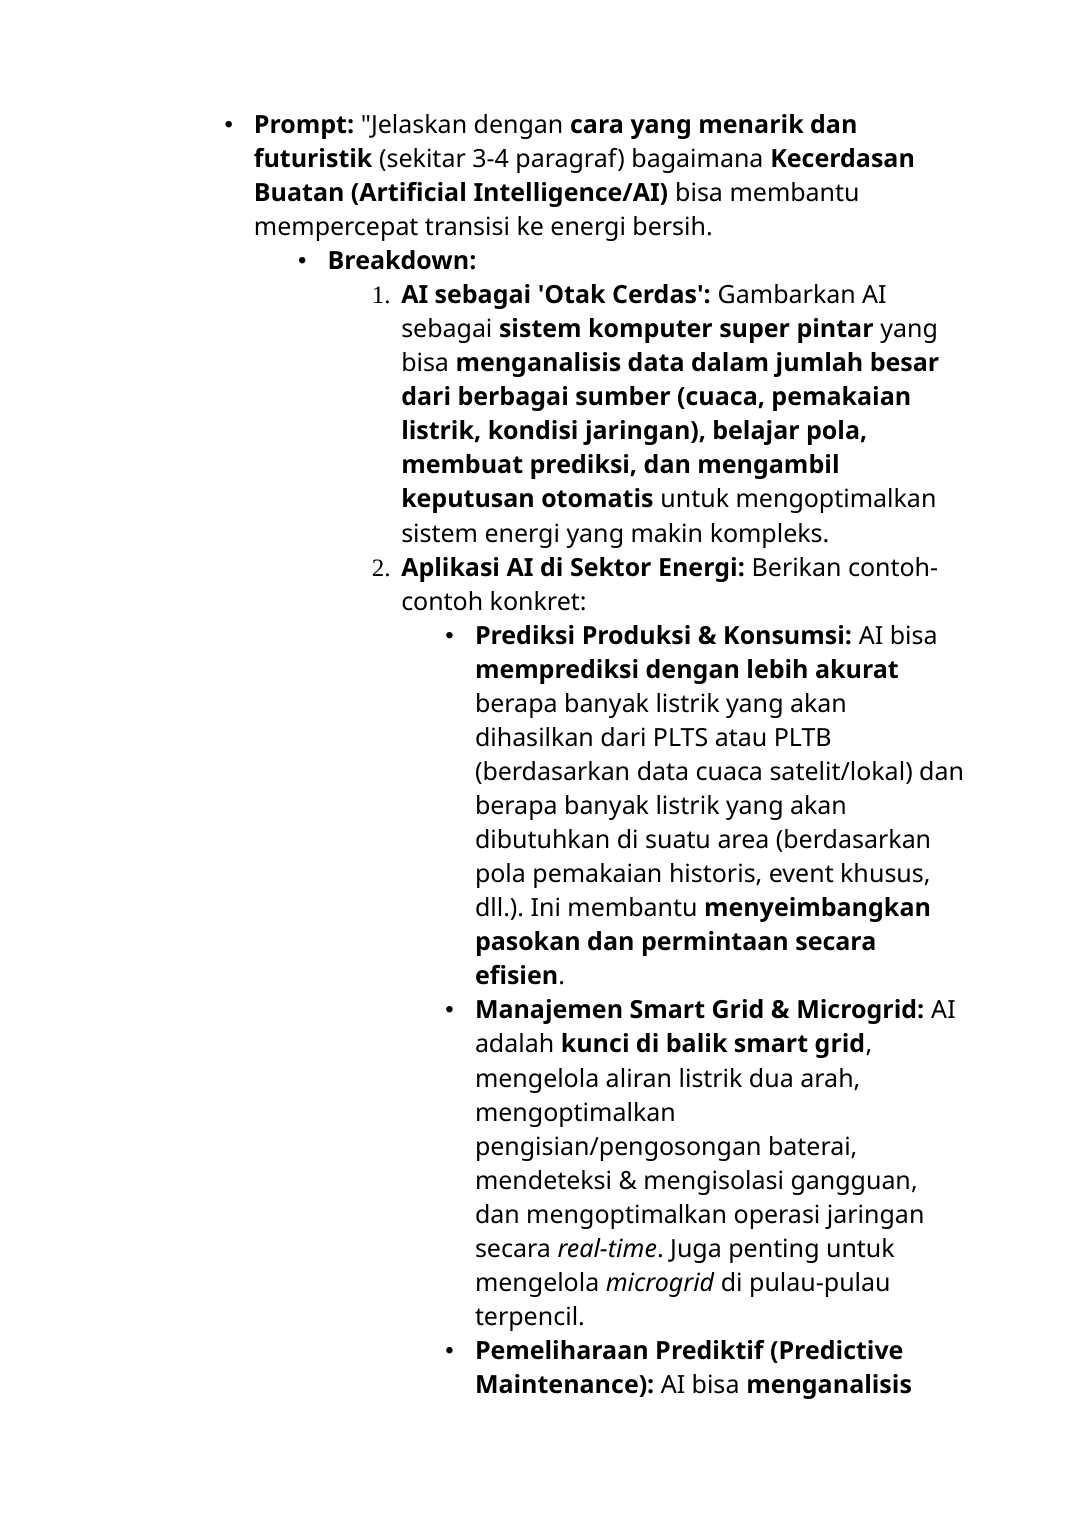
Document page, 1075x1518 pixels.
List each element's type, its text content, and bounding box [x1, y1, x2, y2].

list Prediksi Produksi & Konsumsi: AI bisa memprediksi dengan lebih akurat berapa banyak listrik yang akan dihasilkan dari PLTS atau PLTB (berdasarkan data cuaca satelit/lokal) dan berapa banyak listrik yang akan dibutuhkan di suatu area (berdasarkan pola pemakaian historis, event khusus, dll.). Ini membantu menyeimbangkan pasokan dan permintaan secara efisien. [445, 617, 968, 992]
list AI sebagai 'Otak Cerdas': Gambarkan AI sebagai sistem komputer super pintar yang bisa menganalisis data dalam jumlah besar dari berbagai sumber (cuaca, pemakaian listrik, kondisi jaringan), belajar pola, membuat prediksi, dan mengambil keputusan otomatis untuk mengoptimalkan sistem energi yang makin kompleks. [372, 277, 968, 549]
list Aplikasi AI di Sektor Energi: Berikan contoh-contoh konkret: [372, 549, 968, 617]
list Pemeliharaan Prediktif (Predictive Maintenance): AI bisa menganalisis [445, 1333, 968, 1401]
list Breakdown: [298, 243, 968, 277]
list Prompt: "Jelaskan dengan cara yang menarik dan futuristik (sekitar 3-4 paragraf) bagaimana Kecerdasan Buatan (Artificial Intelligence/AI) bisa membantu mempercepat transisi ke energi bersih. [224, 106, 968, 243]
list Manajemen Smart Grid & Microgrid: AI adalah kunci di balik smart grid, mengelola aliran listrik dua arah, mengoptimalkan pengisian/pengosongan baterai, mendeteksi & mengisolasi gangguan, dan mengoptimalkan operasi jaringan secara real-time. Juga penting untuk mengelola microgrid di pulau-pulau terpencil. [445, 992, 968, 1333]
